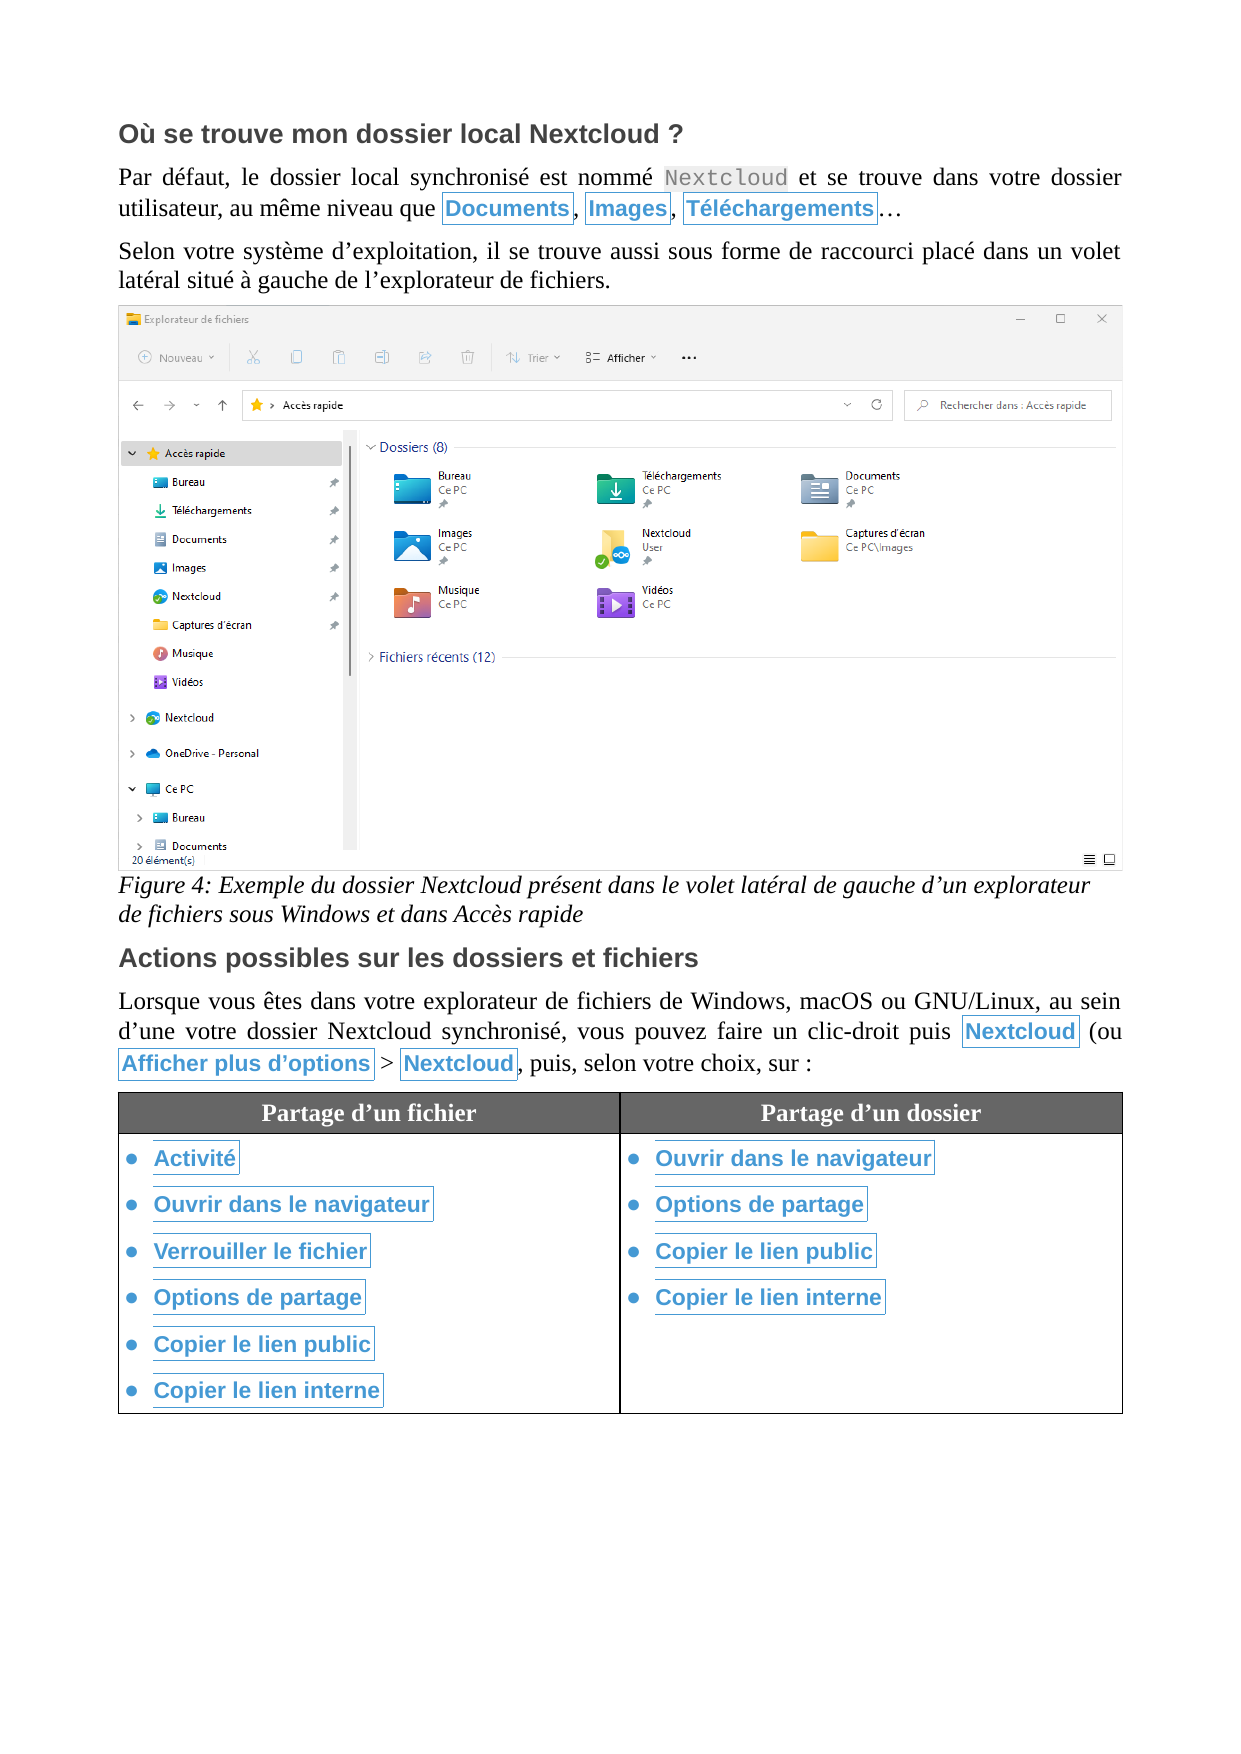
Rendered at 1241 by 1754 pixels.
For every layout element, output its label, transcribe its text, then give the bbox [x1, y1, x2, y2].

text Selon votre système d’exploitation, il se trouve aussi sous forme de raccourci placé dans un volet latéral situé à gauche de l’explorateur de fichiers. [118, 236, 1122, 294]
subtitle Où se trouve mon dossier local Nextcloud ? [118, 118, 1122, 149]
table_cell Activité Ouvrir dans le navigateur Verrouiller le fichier Options de partage Copier le lien public Copier le lien interne [119, 1134, 619, 1413]
picture [118, 305, 1123, 871]
text Figure 4: Exemple du dossier Nextcloud présent dans le volet latéral de gauche d’un explorateur de fichiers sous Windows et dans Accès rapide [118, 871, 1123, 928]
text Lorsque vous êtes dans votre explorateur de fichiers de Windows, macOS ou GNU/Linux, au sein d’une votre dossier Nextcloud synchronisé, vous pouvez faire un clic-droit puis Nextcloud (ou Afficher plus d’options > Nextcloud, puis, selon votre choix, sur : [118, 986, 1122, 1080]
table_header Partage d’un fichier [119, 1093, 619, 1133]
table_header Partage d’un dossier [621, 1093, 1122, 1133]
subtitle Actions possibles sur les dossiers et fichiers [118, 942, 1122, 974]
text Par défaut, le dossier local synchronisé est nommé Nextcloud et se trouve dans votre dossier utilisateur, au même niveau que Documents, Images, Téléchargements… [118, 162, 1122, 224]
table_cell Ouvrir dans le navigateur Options de partage Copier le lien public Copier le lien interne [621, 1134, 1122, 1413]
